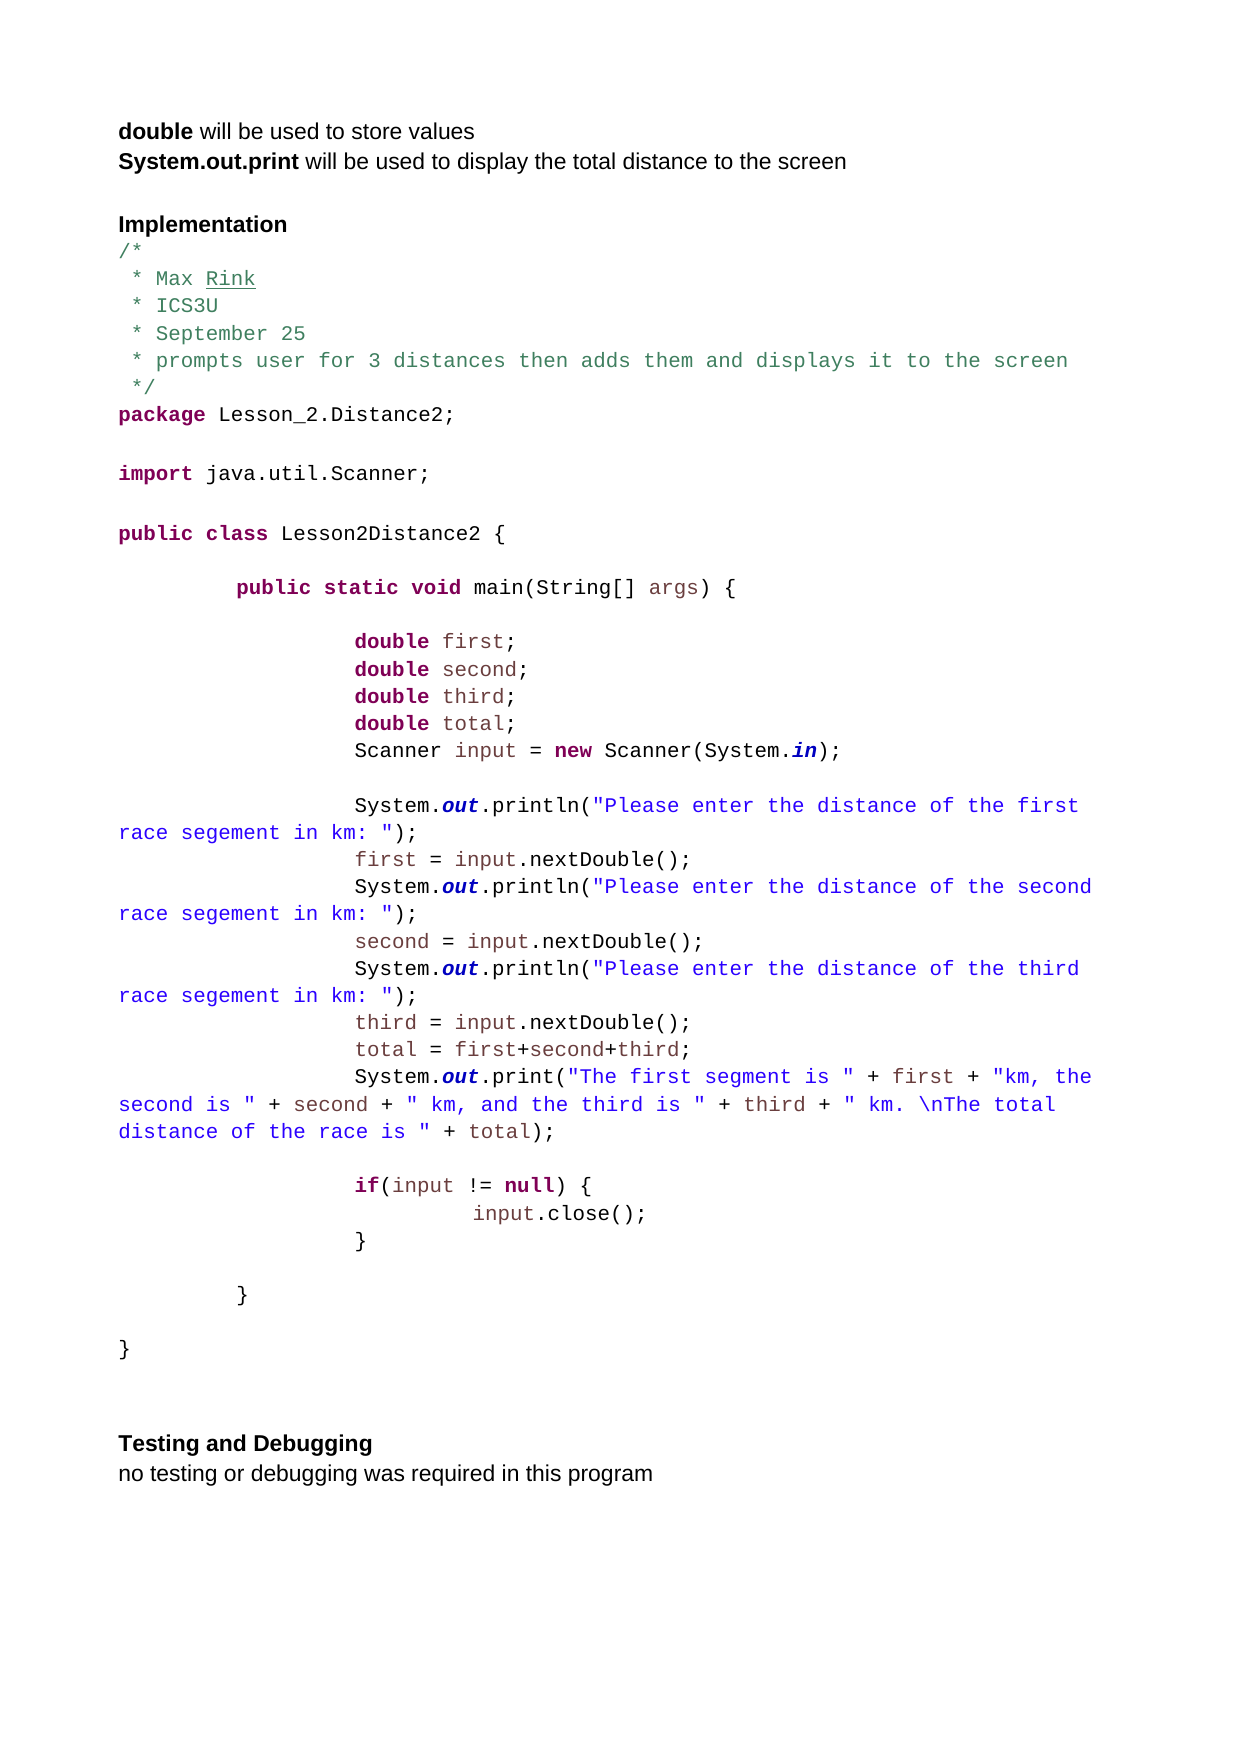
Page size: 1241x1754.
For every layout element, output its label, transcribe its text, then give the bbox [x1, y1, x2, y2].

text Scanner input = new Scanner(System.in); [118, 740, 1122, 764]
text * September 25 [118, 322, 1122, 346]
text * ICS3U [118, 295, 1122, 319]
text double first; [118, 632, 1122, 655]
text System.out.println("Please enter the distance of the third race segement in km: "); [118, 958, 1122, 1009]
text third = input.nextDouble(); [118, 1012, 1122, 1036]
text if(input != null) { [118, 1175, 1122, 1199]
text package Lesson_2.Distance2; [118, 404, 1122, 428]
text double third; [118, 686, 1122, 709]
text /* [118, 241, 1122, 264]
text public static void main(String[] args) { [118, 577, 1122, 601]
text double second; [118, 659, 1122, 682]
text } [118, 1338, 1122, 1362]
text Testing and Debugging [118, 1430, 1122, 1456]
text double total; [118, 713, 1122, 737]
text System.out.println("Please enter the distance of the second race segement in km: "); [118, 876, 1122, 927]
text second = input.nextDouble(); [118, 931, 1122, 954]
text * Max Rink [118, 268, 1122, 292]
text first = input.nextDouble(); [118, 849, 1122, 873]
text System.out.print will be used to display the total distance to the screen [118, 148, 1122, 175]
text } [118, 1284, 1122, 1308]
text * prompts user for 3 distances then adds them and displays it to the screen [118, 350, 1122, 373]
text import java.util.Scanner; [118, 463, 1122, 487]
text } [118, 1230, 1122, 1253]
text input.close(); [118, 1202, 1122, 1226]
text no testing or debugging was required in this program [118, 1460, 1122, 1487]
text Implementation [118, 211, 1122, 237]
text double will be used to store values [118, 118, 1122, 144]
text */ [118, 377, 1122, 401]
text System.out.print("The first segment is " + first + "km, the second is " + second + " km, and the third is " + third + " km. \nThe total distance of the race is " + total); [118, 1067, 1122, 1144]
text System.out.println("Please enter the distance of the first race segement in km: "); [118, 795, 1122, 846]
text public class Lesson2Distance2 { [118, 523, 1122, 546]
text total = first+second+third; [118, 1039, 1122, 1063]
